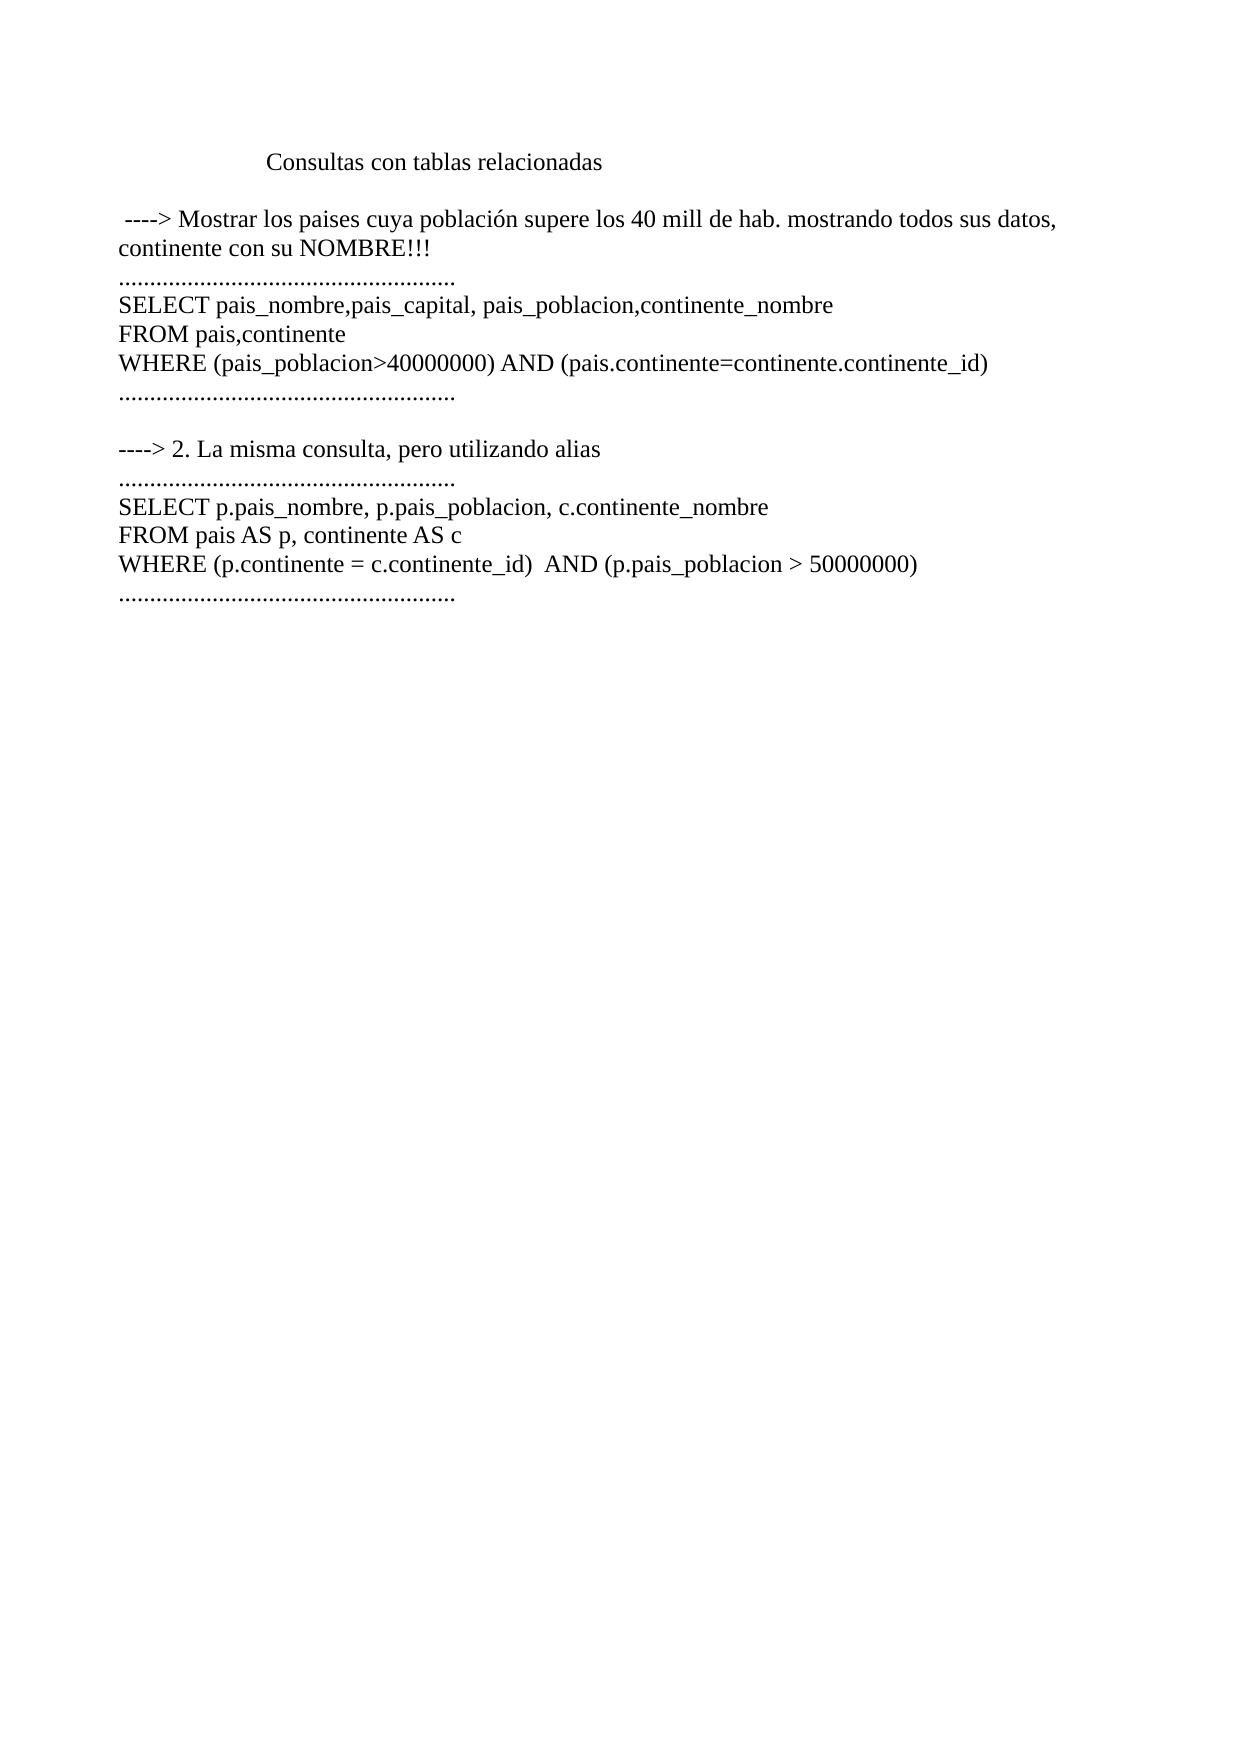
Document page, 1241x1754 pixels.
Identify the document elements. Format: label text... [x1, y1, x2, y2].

text WHERE (p.continente = c.continente_id) AND (p.pais_poblacion > 50000000) [118, 549, 1122, 578]
text ----> 2. La misma consulta, pero utilizando alias [118, 434, 1122, 463]
text SELECT p.pais_nombre, p.pais_poblacion, c.continente_nombre [118, 492, 1122, 521]
text WHERE (pais_poblacion>40000000) AND (pais.continente=continente.continente_id) [118, 348, 1122, 377]
text ...................................................... [118, 262, 1122, 291]
text ----> Mostrar los paises cuya población supere los 40 mill de hab. mostrando todos sus datos, continente con su NOMBRE!!! [118, 204, 1122, 262]
text FROM pais,continente [118, 319, 1122, 348]
text ...................................................... [118, 377, 1122, 406]
text Consultas con tablas relacionadas [118, 147, 1122, 176]
text ...................................................... [118, 578, 1122, 607]
text FROM pais AS p, continente AS c [118, 521, 1122, 549]
text SELECT pais_nombre,pais_capital, pais_poblacion,continente_nombre [118, 291, 1122, 319]
text ...................................................... [118, 463, 1122, 492]
